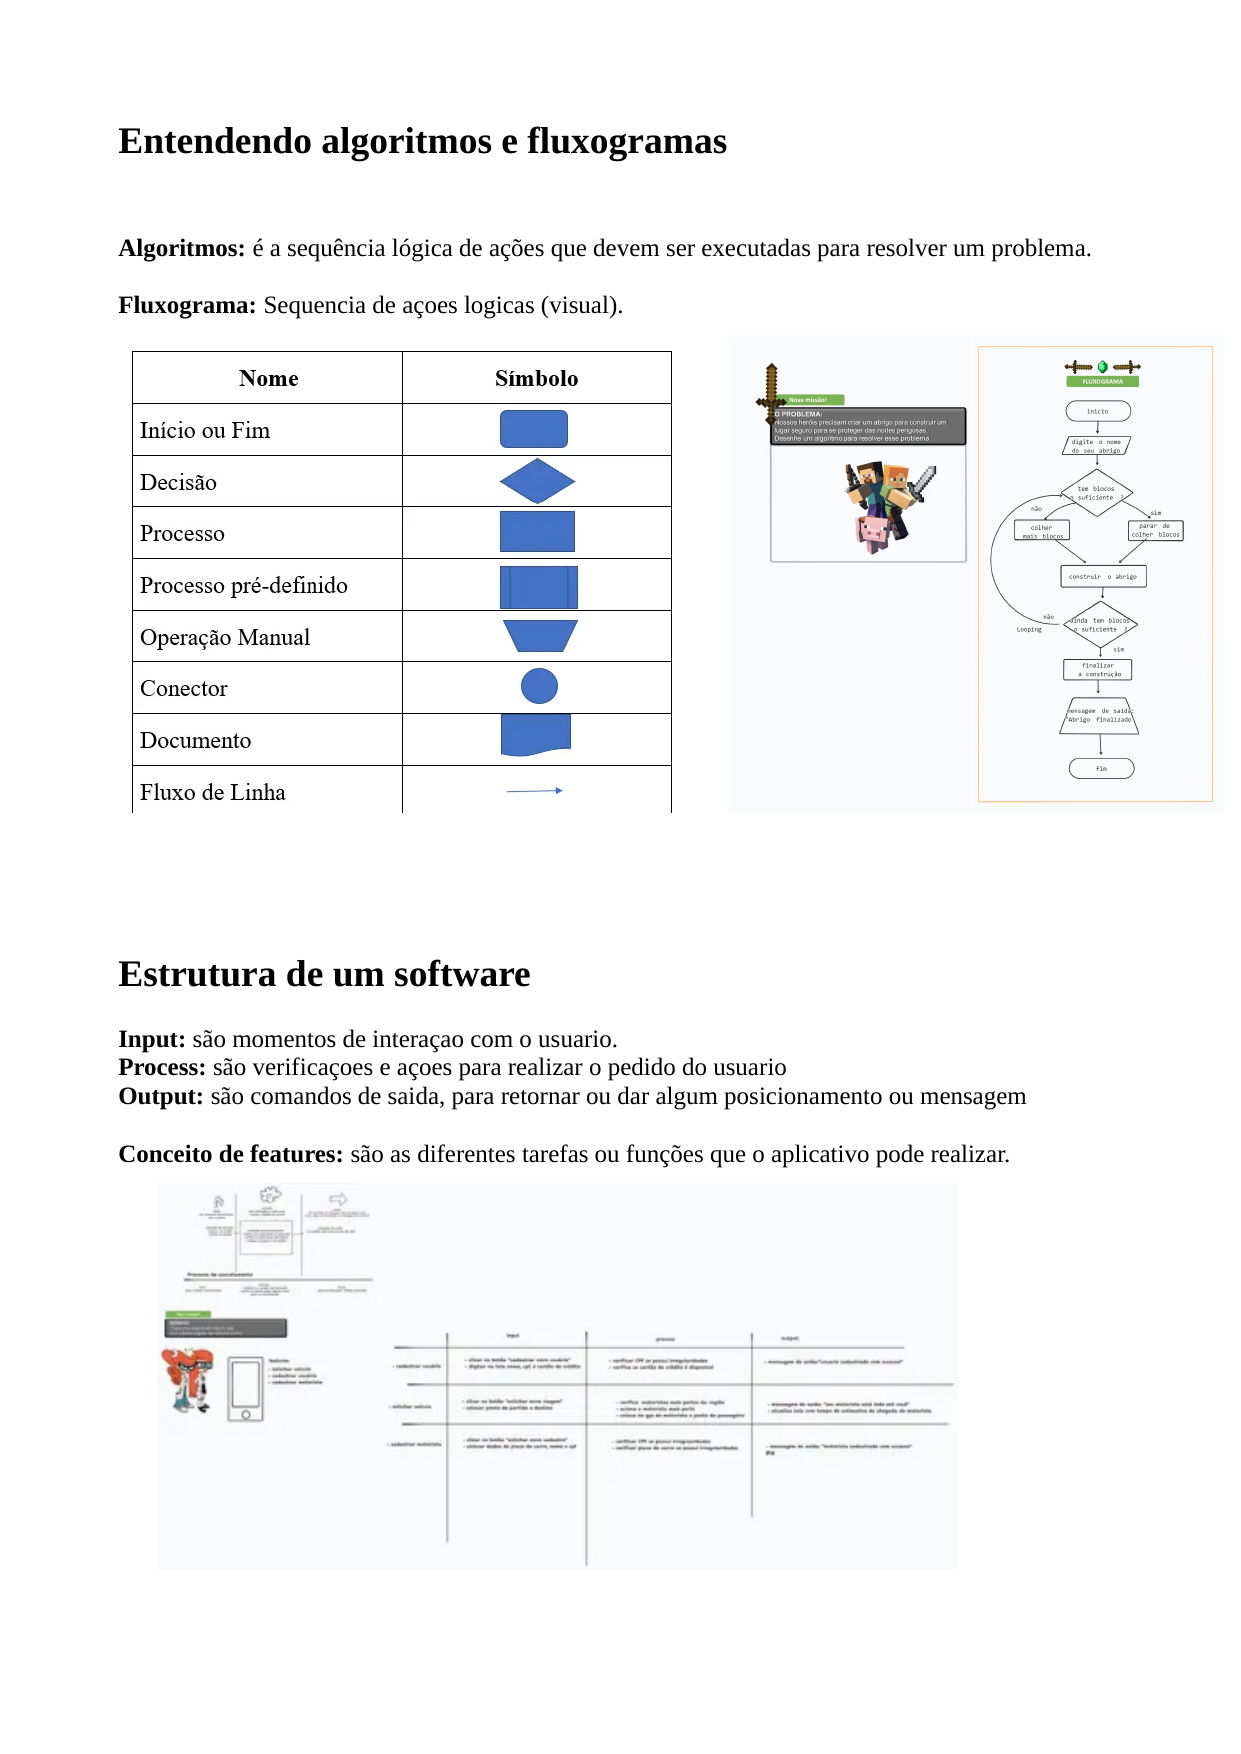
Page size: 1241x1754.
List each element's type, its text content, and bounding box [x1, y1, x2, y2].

picture [728, 335, 1224, 813]
text Conceito de features: são as diferentes tarefas ou funções que o aplicativo pode realizar. [118, 1139, 1122, 1167]
text Estrutura de um software [118, 952, 1122, 995]
picture [129, 348, 673, 813]
text Output: são comandos de saida, para retornar ou dar algum posicionamento ou mensagem [118, 1081, 1122, 1110]
text Entendendo algoritmos e fluxogramas [118, 118, 1122, 161]
text Fluxograma: Sequencia de açoes logicas (visual). [118, 291, 1122, 319]
text Algoritmos: é a sequência lógica de ações que devem ser executadas para resolver um problema. [118, 233, 1122, 262]
text Input: são momentos de interaçao com o usuario. [118, 1024, 1122, 1052]
picture [157, 1183, 958, 1570]
text Process: são verificaçoes e açoes para realizar o pedido do usuario [118, 1052, 1122, 1081]
